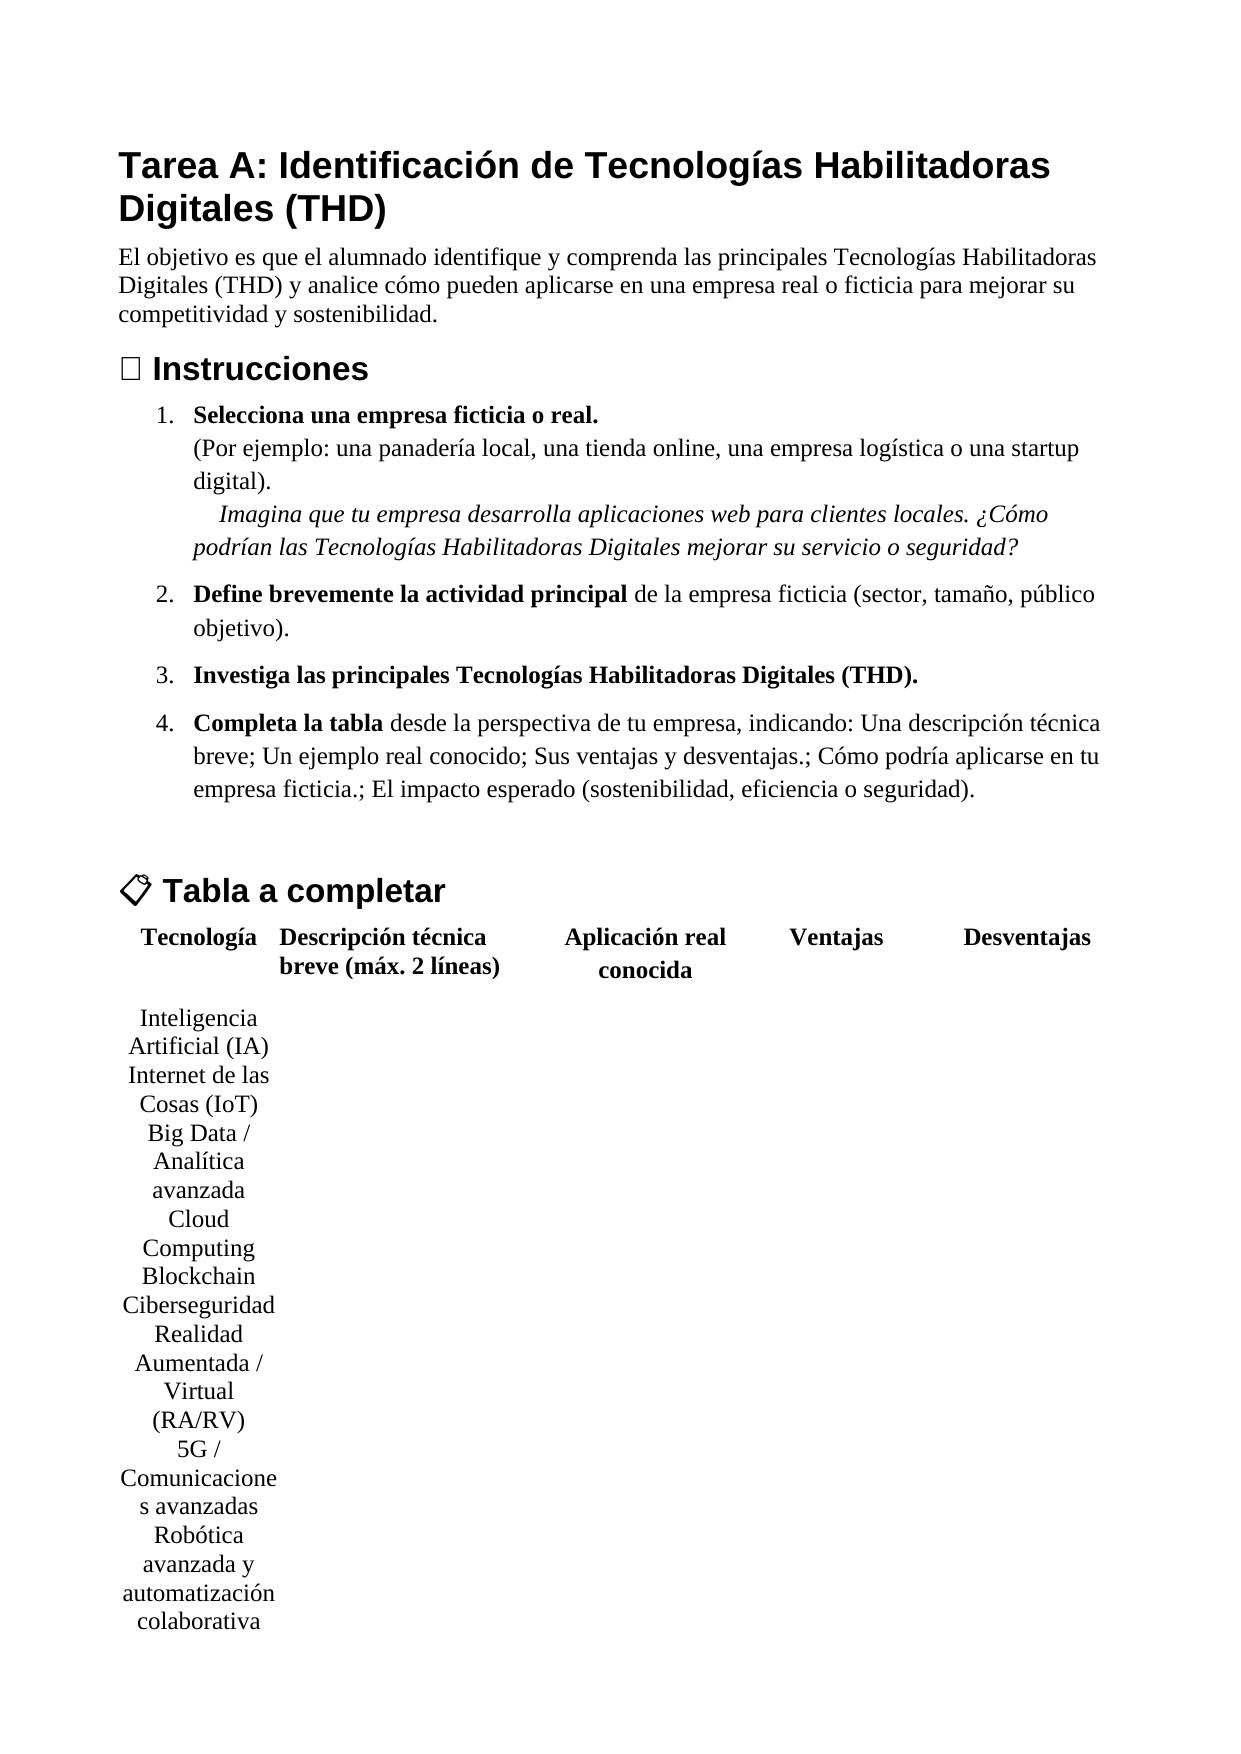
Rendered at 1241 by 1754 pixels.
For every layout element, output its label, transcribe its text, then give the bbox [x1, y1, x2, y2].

table_header Desventajas [932, 922, 1123, 1003]
table_cell [550, 1261, 741, 1290]
table_cell [279, 1434, 550, 1520]
table_cell [932, 1204, 1123, 1261]
table_cell [932, 1319, 1123, 1434]
table_cell [932, 1261, 1123, 1290]
table_cell [932, 1118, 1123, 1204]
list Investiga las principales Tecnologías Habilitadoras Digitales (THD). [156, 660, 1122, 689]
table_cell Internet de las Cosas (IoT) [118, 1060, 279, 1118]
table_cell [279, 1261, 550, 1290]
table_cell [279, 1118, 550, 1204]
table_cell [932, 1290, 1123, 1319]
list Define brevemente la actividad principal de la empresa ficticia (sector, tamaño, público objetivo). [156, 579, 1122, 641]
table_cell 5G / Comunicaciones avanzadas [118, 1434, 279, 1520]
table_cell Big Data / Analítica avanzada [118, 1118, 279, 1204]
table_cell [550, 1520, 741, 1635]
table_cell [550, 1204, 741, 1261]
table_cell [932, 1434, 1123, 1520]
table_cell [279, 1060, 550, 1118]
subtitle 📋 Tabla a completar [118, 871, 1122, 909]
list Selecciona una empresa ficticia o real. (Por ejemplo: una panadería local, una tienda online, una empresa logística o una startup digital). 💡 Imagina que tu empresa desarrolla aplicaciones web para clientes locales. ¿Cómo podrían las Tecnologías Habilitadoras Digitales mejorar su servicio o seguridad? [156, 400, 1122, 561]
table_cell [279, 1319, 550, 1434]
table_cell Inteligencia Artificial (IA) [118, 1003, 279, 1060]
table_cell [550, 1434, 741, 1520]
table_header Descripción técnica breve (máx. 2 líneas) [279, 922, 550, 1003]
table_cell [550, 1290, 741, 1319]
subtitle Tarea A: Identificación de Tecnologías Habilitadoras Digitales (THD) [118, 143, 1122, 229]
table_cell Cloud Computing [118, 1204, 279, 1261]
table_cell [932, 1060, 1123, 1118]
table_cell [279, 1290, 550, 1319]
table_cell [741, 1003, 932, 1060]
table_cell [550, 1003, 741, 1060]
table_cell Ciberseguridad [118, 1290, 279, 1319]
table_cell [741, 1261, 932, 1290]
table_cell [741, 1319, 932, 1434]
table_cell [550, 1060, 741, 1118]
table_cell [550, 1118, 741, 1204]
table_cell [741, 1118, 932, 1204]
table_header Aplicación real conocida [550, 922, 741, 1003]
table_header Tecnología [118, 922, 279, 1003]
subtitle 🧭 Instrucciones [118, 349, 1122, 387]
table_cell Blockchain [118, 1261, 279, 1290]
table_cell [741, 1290, 932, 1319]
table_cell [279, 1204, 550, 1261]
table_cell Robótica avanzada y automatización colaborativa [118, 1520, 279, 1635]
table_cell [932, 1003, 1123, 1060]
table_header Ventajas [741, 922, 932, 1003]
text El objetivo es que el alumnado identifique y comprenda las principales Tecnologías Habilitadoras Digitales (THD) y analice cómo pueden aplicarse en una empresa real o ficticia para mejorar su competitividad y sostenibilidad. [118, 242, 1122, 328]
list Completa la tabla desde la perspectiva de tu empresa, indicando: Una descripción técnica breve; Un ejemplo real conocido; Sus ventajas y desventajas.; Cómo podría aplicarse en tu empresa ficticia.; El impacto esperado (sostenibilidad, eficiencia o seguridad). [156, 708, 1122, 803]
table_cell [279, 1003, 550, 1060]
table_cell Realidad Aumentada / Virtual (RA/RV) [118, 1319, 279, 1434]
table_cell [550, 1319, 741, 1434]
table_cell [279, 1520, 550, 1635]
table_cell [741, 1060, 932, 1118]
table_cell [741, 1434, 932, 1520]
table_cell [741, 1204, 932, 1261]
table_cell [741, 1520, 932, 1635]
table_cell [932, 1520, 1123, 1635]
